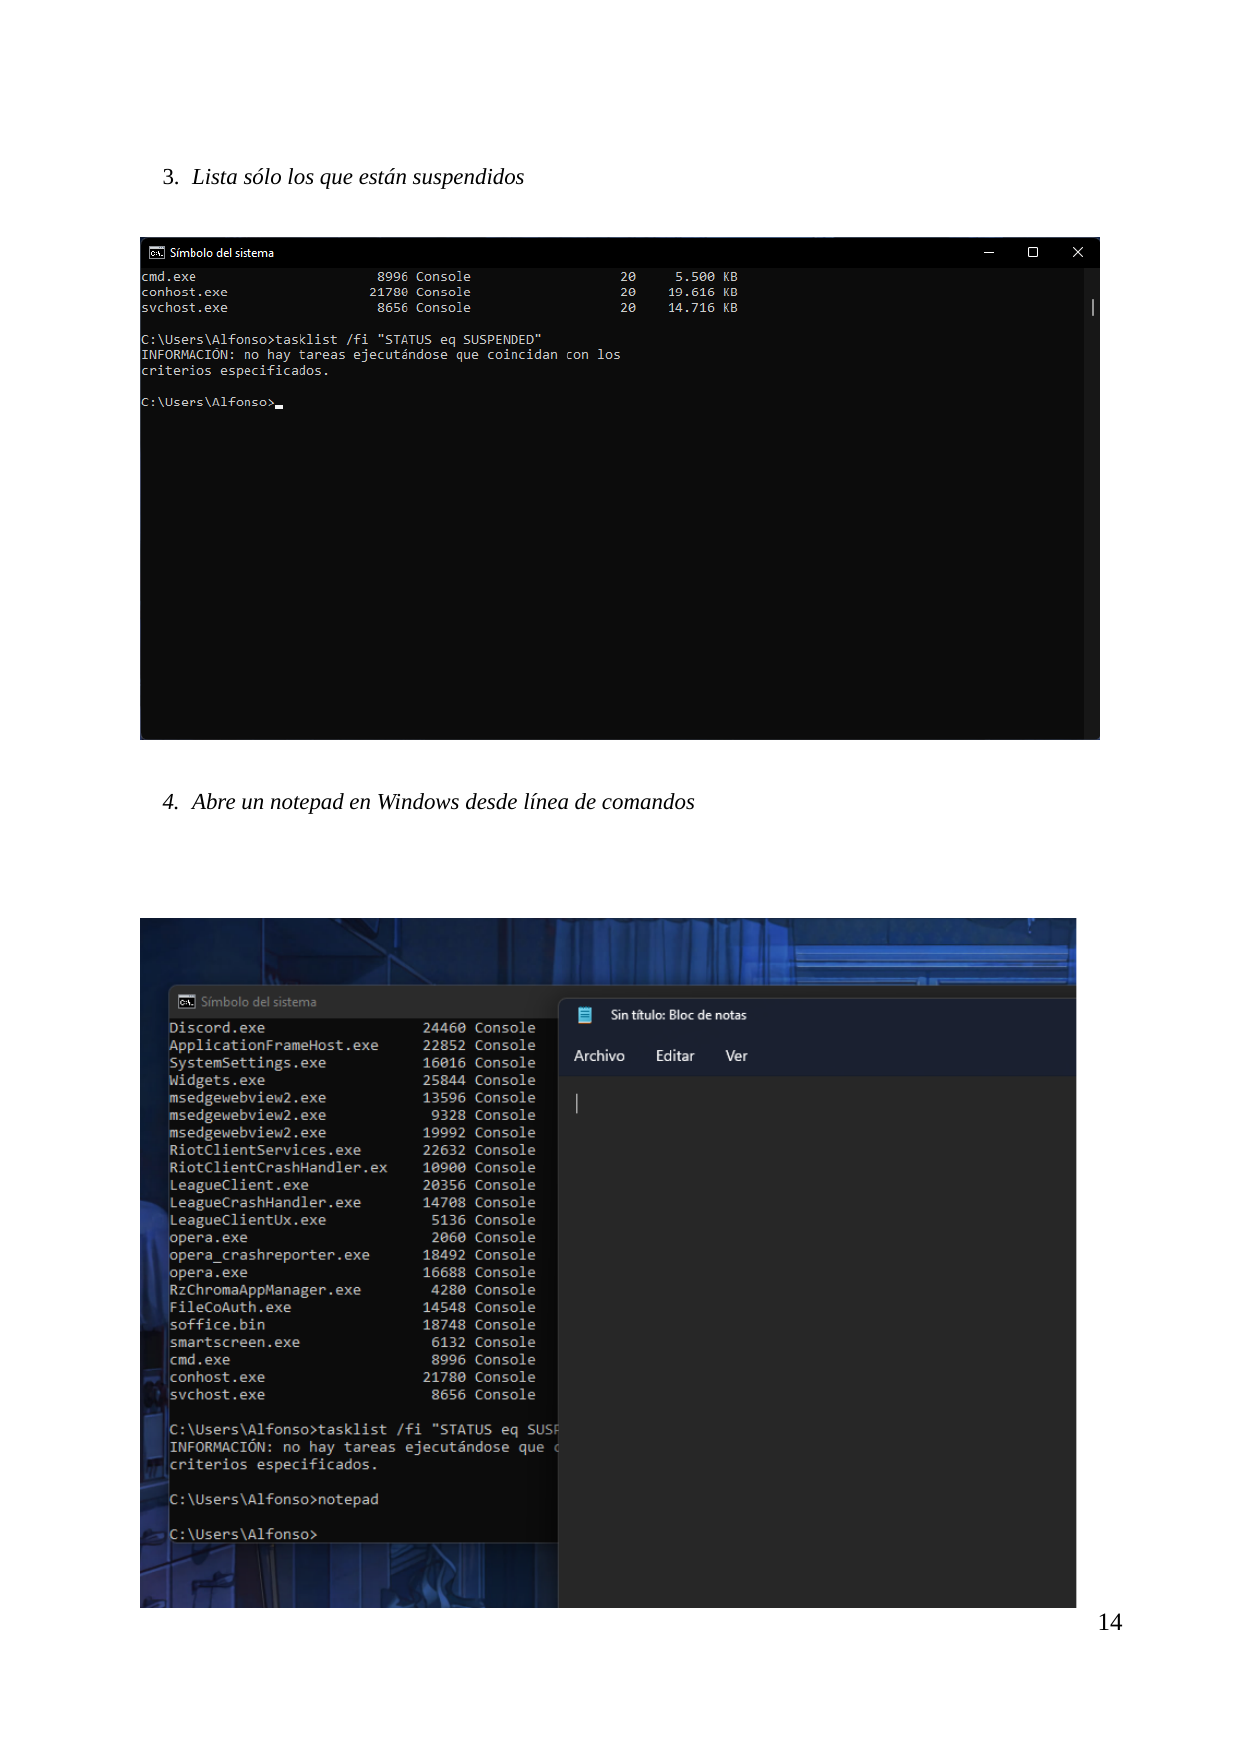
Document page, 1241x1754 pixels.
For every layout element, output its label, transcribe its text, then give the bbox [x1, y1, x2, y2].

picture [140, 237, 1100, 740]
picture [140, 918, 1077, 1608]
list Lista sólo los que están suspendidos [162, 163, 1122, 189]
list Abre un notepad en Windows desde línea de comandos [162, 788, 1122, 814]
